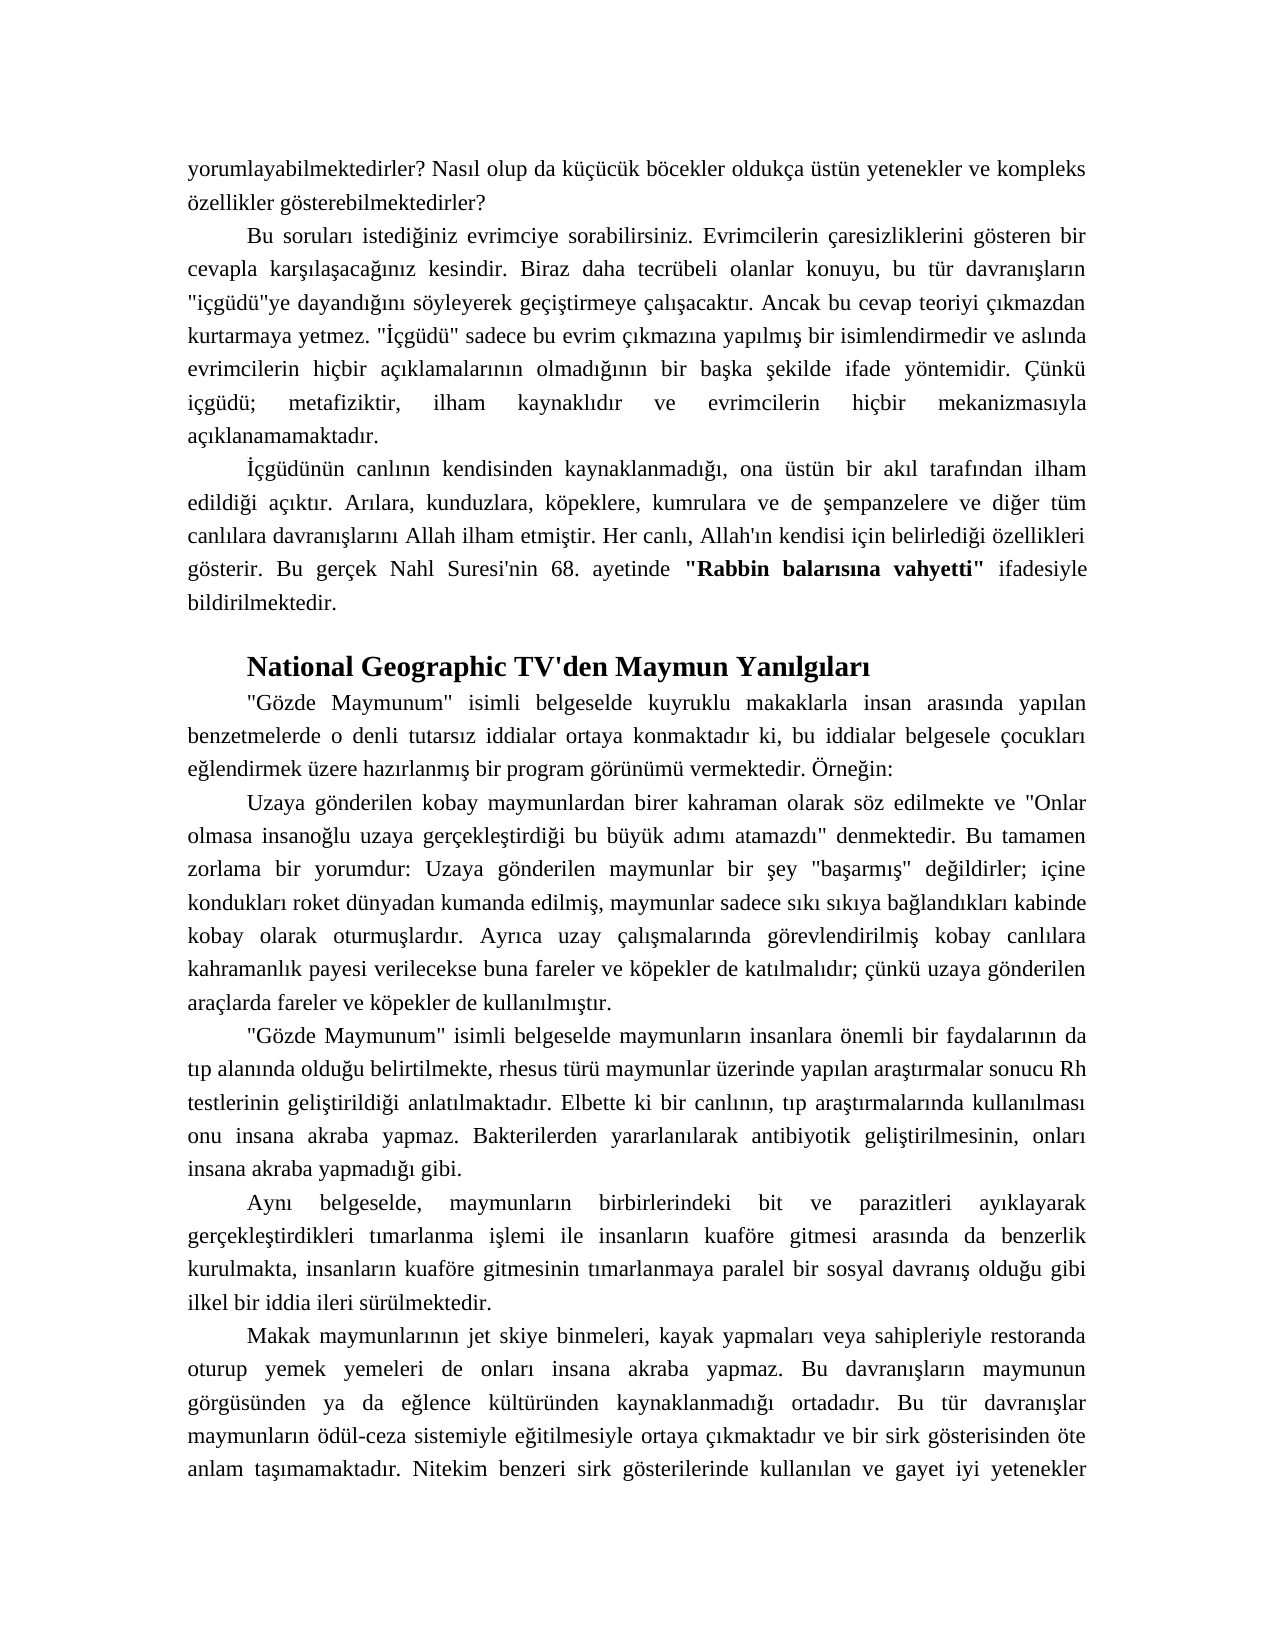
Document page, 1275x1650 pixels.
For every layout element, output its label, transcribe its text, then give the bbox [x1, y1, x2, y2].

text yorumlayabilmektedirler? Nasıl olup da küçücük böcekler oldukça üstün yetenekler ve kompleks özellikler gösterebilmektedirler? [187, 150, 1087, 217]
text "Gözde Maymunum" isimli belgeselde kuyruklu makaklarla insan arasında yapılan benzetmelerde o denli tutarsız iddialar ortaya konmaktadır ki, bu iddialar belgesele çocukları eğlendirmek üzere hazırlanmış bir program görünümü vermektedir. Örneğin: [187, 683, 1087, 783]
text Makak maymunlarının jet skiye binmeleri, kayak yapmaları veya sahipleriyle restoranda oturup yemek yemeleri de onları insana akraba yapmaz. Bu davranışların maymunun görgüsünden ya da eğlence kültüründen kaynaklanmadığı ortadadır. Bu tür davranışlar maymunların ödül-ceza sistemiyle eğitilmesiyle ortaya çıkmaktadır ve bir sirk gösterisinden öte anlam taşımamaktadır. Nitekim benzeri sirk gösterilerinde kullanılan ve gayet iyi yetenekler [187, 1317, 1087, 1483]
text Bu soruları istediğiniz evrimciye sorabilirsiniz. Evrimcilerin çaresizliklerini gösteren bir cevapla karşılaşacağınız kesindir. Biraz daha tecrübeli olanlar konuyu, bu tür davranışların "içgüdü"ye dayandığını söyleyerek geçiştirmeye çalışacaktır. Ancak bu cevap teoriyi çıkmazdan kurtarmaya yetmez. "İçgüdü" sadece bu evrim çıkmazına yapılmış bir isimlendirmedir ve aslında evrimcilerin hiçbir açıklamalarının olmadığının bir başka şekilde ifade yöntemidir. Çünkü içgüdü; metafiziktir, ilham kaynaklıdır ve evrimcilerin hiçbir mekanizmasıyla açıklanamamaktadır. [187, 217, 1087, 450]
text Uzaya gönderilen kobay maymunlardan birer kahraman olarak söz edilmekte ve "Onlar olmasa insanoğlu uzaya gerçekleştirdiği bu büyük adımı atamazdı" denmektedir. Bu tamamen zorlama bir yorumdur: Uzaya gönderilen maymunlar bir şey "başarmış" değildirler; içine kondukları roket dünyadan kumanda edilmiş, maymunlar sadece sıkı sıkıya bağlandıkları kabinde kobay olarak oturmuşlardır. Ayrıca uzay çalışmalarında görevlendirilmiş kobay canlılara kahramanlık payesi verilecekse buna fareler ve köpekler de katılmalıdır; çünkü uzaya gönderilen araçlarda fareler ve köpekler de kullanılmıştır. [187, 783, 1087, 1017]
text Aynı belgeselde, maymunların birbirlerindeki bit ve parazitleri ayıklayarak gerçekleştirdikleri tımarlanma işlemi ile insanların kuaföre gitmesi arasında da benzerlik kurulmakta, insanların kuaföre gitmesinin tımarlanmaya paralel bir sosyal davranış olduğu gibi ilkel bir iddia ileri sürülmektedir. [187, 1183, 1087, 1317]
text National Geographic TV'den Maymun Yanılgıları [187, 650, 1087, 683]
text İçgüdünün canlının kendisinden kaynaklanmadığı, ona üstün bir akıl tarafından ilham edildiği açıktır. Arılara, kunduzlara, köpeklere, kumrulara ve de şempanzelere ve diğer tüm canlılara davranışlarını Allah ilham etmiştir. Her canlı, Allah'ın kendisi için belirlediği özellikleri gösterir. Bu gerçek Nahl Suresi'nin 68. ayetinde "Rabbin balarısına vahyetti" ifadesiyle bildirilmektedir. [187, 450, 1087, 617]
text "Gözde Maymunum" isimli belgeselde maymunların insanlara önemli bir faydalarının da tıp alanında olduğu belirtilmekte, rhesus türü maymunlar üzerinde yapılan araştırmalar sonucu Rh testlerinin geliştirildiği anlatılmaktadır. Elbette ki bir canlının, tıp araştırmalarında kullanılması onu insana akraba yapmaz. Bakterilerden yararlanılarak antibiyotik geliştirilmesinin, onları insana akraba yapmadığı gibi. [187, 1017, 1087, 1183]
